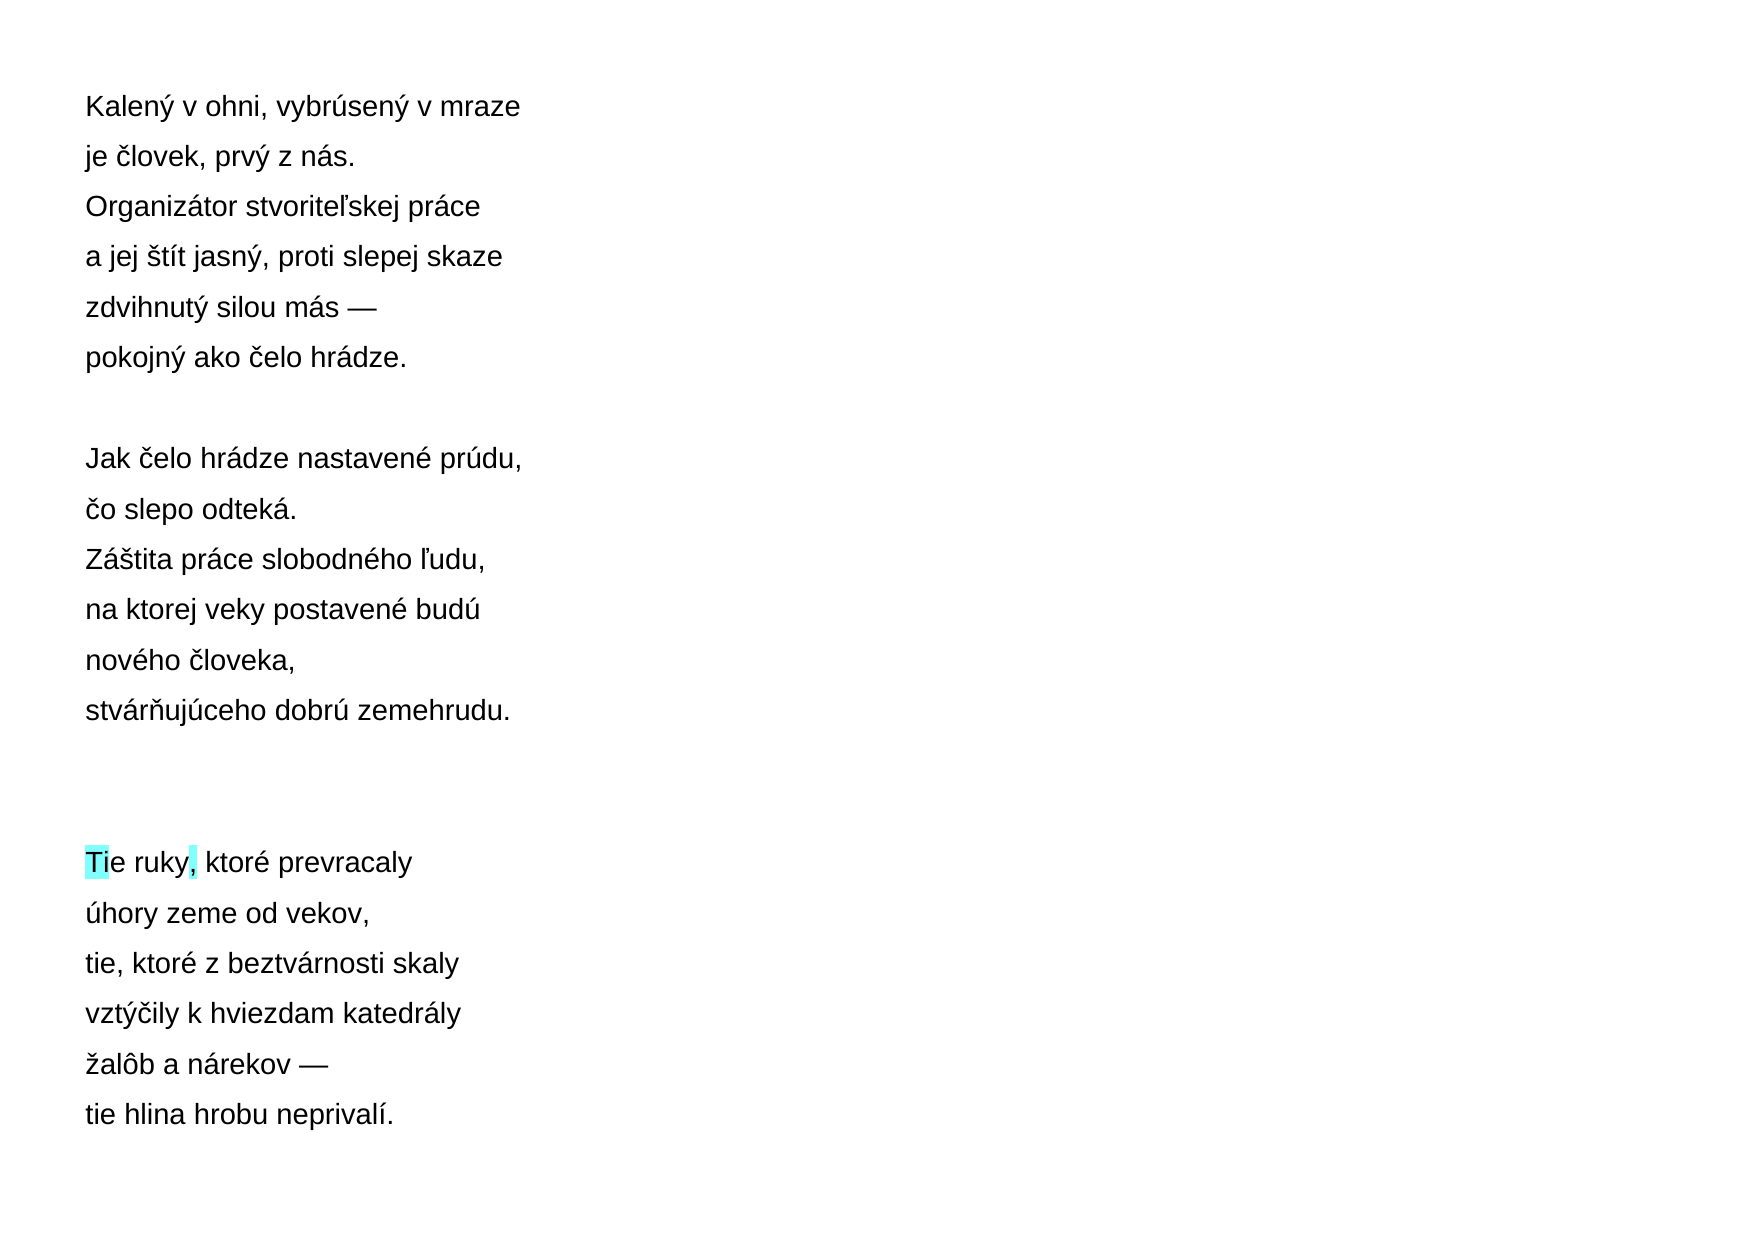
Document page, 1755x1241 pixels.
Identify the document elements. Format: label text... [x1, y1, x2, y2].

text Jak čelo hrádze nastavené prúdu, [85, 441, 1177, 475]
text a jej štít jasný, proti slepej skaze [85, 239, 1177, 273]
text čo slepo odteká. [85, 492, 1177, 525]
text Záštita práce slobodného ľudu, [85, 542, 1177, 576]
text žalôb a nárekov — [85, 1047, 1177, 1080]
text Kalený v ohni, vybrúsený v mraze [85, 88, 1177, 122]
text vztýčily k hviezdam katedrály [85, 996, 1177, 1030]
text tie hlina hrobu neprivalí. [85, 1097, 1177, 1131]
text Organizátor stvoriteľskej práce [85, 189, 1177, 223]
text pokojný ako čelo hrádze. [85, 340, 1177, 374]
text je človek, prvý z nás. [85, 139, 1177, 172]
text stvárňujúceho dobrú zemehrudu. [85, 693, 1177, 727]
text zdvihnutý silou más — [85, 290, 1177, 323]
text na ktorej veky postavené budú [85, 592, 1177, 626]
text tie, ktoré z beztvárnosti skaly [85, 946, 1177, 979]
text Tie ruky, ktoré prevracaly [85, 845, 1177, 879]
text úhory zeme od vekov, [85, 896, 1177, 929]
text nového človeka, [85, 643, 1177, 676]
